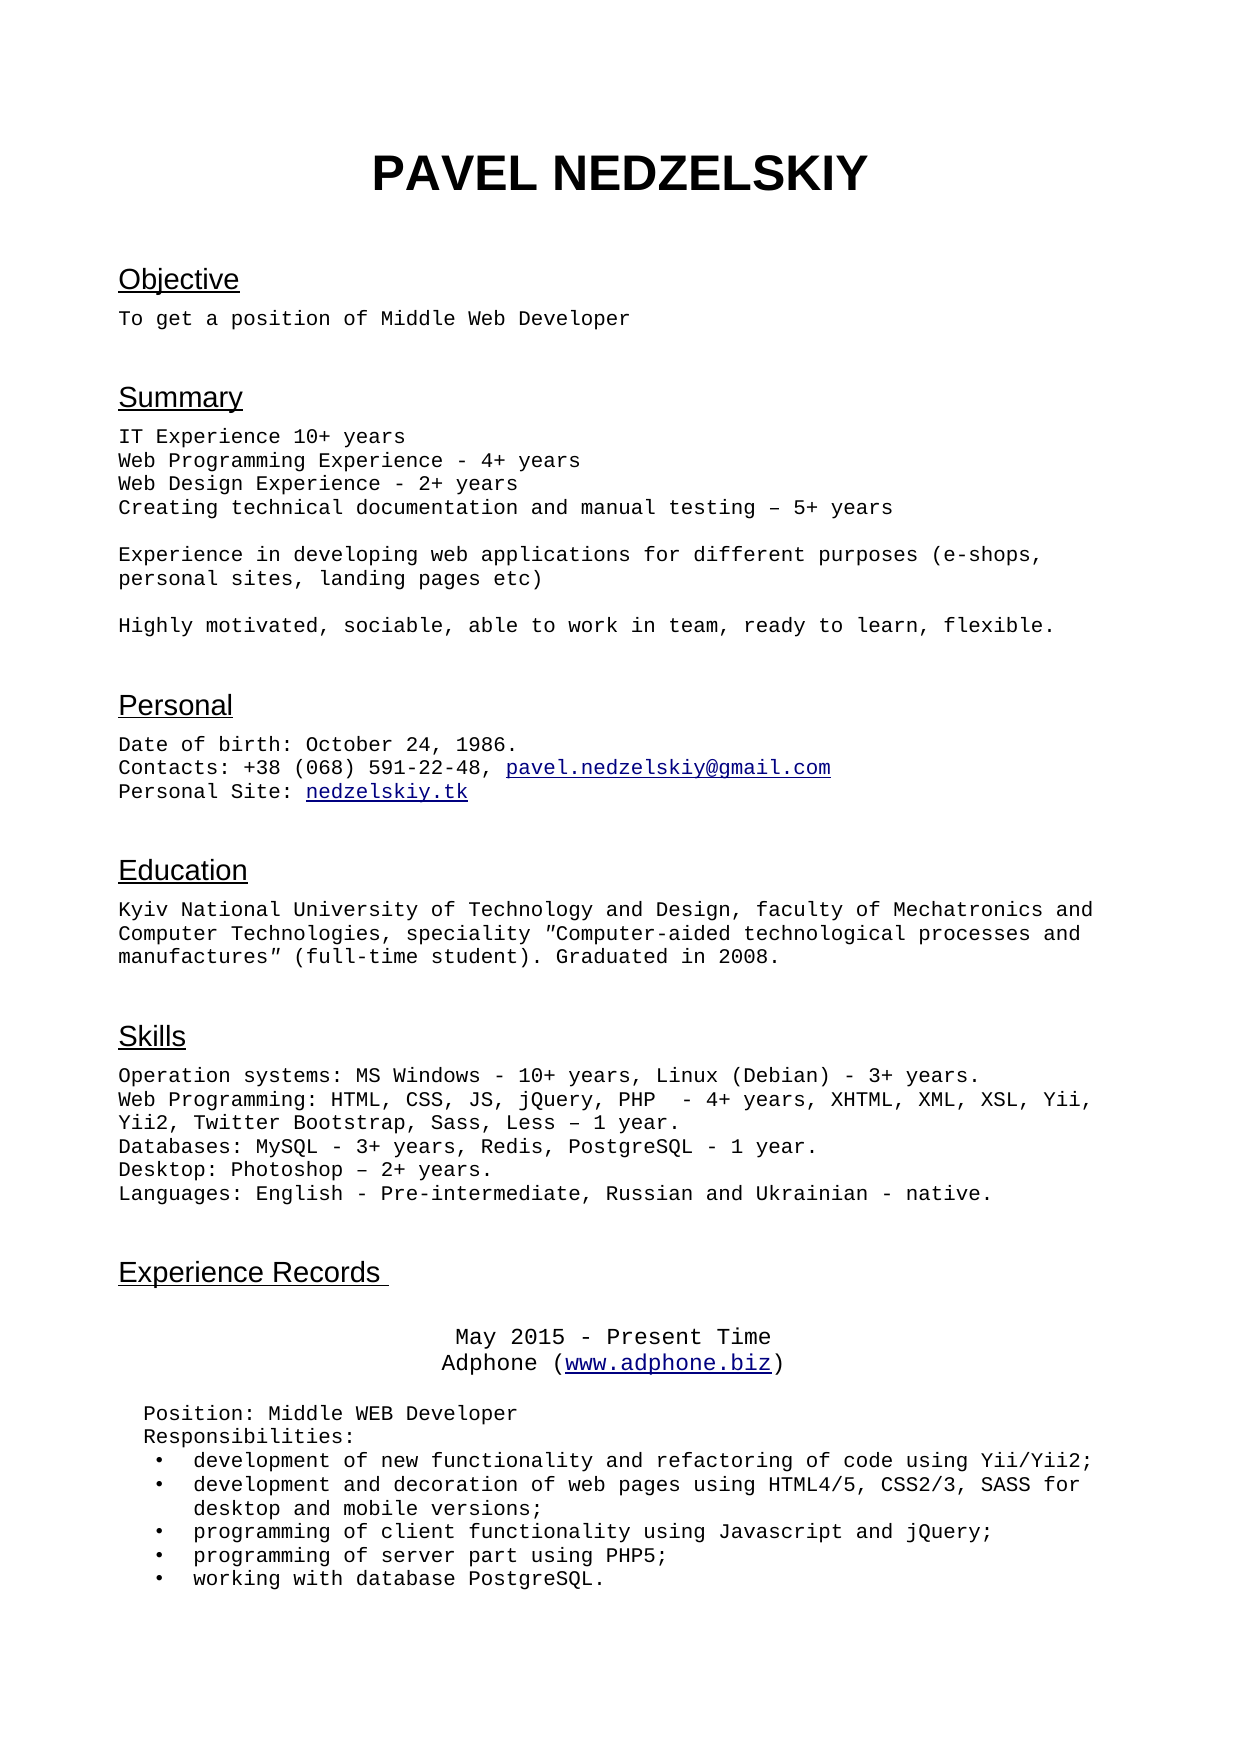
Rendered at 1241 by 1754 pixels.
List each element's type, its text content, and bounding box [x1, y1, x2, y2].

text Web Design Experience - 2+ years [118, 473, 1122, 497]
list development and decoration of web pages using HTML4/5, CSS2/3, SASS for desktop and mobile versions; [156, 1474, 1122, 1521]
text Desktop: Photoshop – 2+ years. [118, 1159, 1122, 1183]
list working with database PostgreSQL. [156, 1568, 1122, 1592]
text Creating technical documentation and manual testing – 5+ years [118, 497, 1122, 521]
text May 2015 - Present Time [118, 1325, 1122, 1351]
text Operation systems: MS Windows - 10+ years, Linux (Debian) - 3+ years. [118, 1065, 1122, 1088]
subtitle Education [118, 853, 1122, 887]
subtitle Skills [118, 1019, 1122, 1052]
text IT Experience 10+ years [118, 426, 1122, 450]
text Highly motivated, sociable, able to work in team, ready to learn, flexible. [118, 615, 1122, 639]
text Experience in developing web applications for different purposes (e-shops, personal sites, landing pages etc) [118, 544, 1122, 592]
subtitle Objective [118, 262, 1122, 295]
subtitle Experience Records [118, 1255, 1122, 1289]
text Kyiv National University of Technology and Design, faculty of Mechatronics and Computer Technologies, speciality "Computer-aided technological processes and manufactures" (full-time student). Graduated in 2008. [118, 899, 1122, 970]
subtitle Personal [118, 688, 1122, 721]
subtitle Summary [118, 380, 1122, 414]
list programming of server part using PHP5; [156, 1545, 1122, 1568]
text Responsibilities: [118, 1427, 1122, 1450]
text Languages: English - Pre-intermediate, Russian and Ukrainian - native. [118, 1183, 1122, 1207]
list programming of client functionality using Javascript and jQuery; [156, 1521, 1122, 1545]
text Contacts: +38 (068) 591-22-48, pavel.nedzelskiy@gmail.com [118, 757, 1122, 781]
text Adphone (www.adphone.biz) [118, 1351, 1122, 1377]
text Databases: MySQL - 3+ years, Redis, PostgreSQL - 1 year. [118, 1136, 1122, 1159]
text Web Programming Experience - 4+ years [118, 450, 1122, 473]
text Personal Site: nedzelskiy.tk [118, 781, 1122, 804]
text Date of birth: October 24, 1986. [118, 734, 1122, 757]
list development of new functionality and refactoring of code using Yii/Yii2; [156, 1450, 1122, 1474]
text Position: Middle WEB Developer [118, 1403, 1122, 1427]
text Web Programming: HTML, CSS, JS, jQuery, PHP - 4+ years, XHTML, XML, XSL, Yii, Yii2, Twitter Bootstrap, Sass, Less – 1 year. [118, 1088, 1122, 1136]
text To get a position of Middle Web Developer [118, 308, 1122, 331]
title PAVEL NEDZELSKIY [118, 143, 1122, 201]
